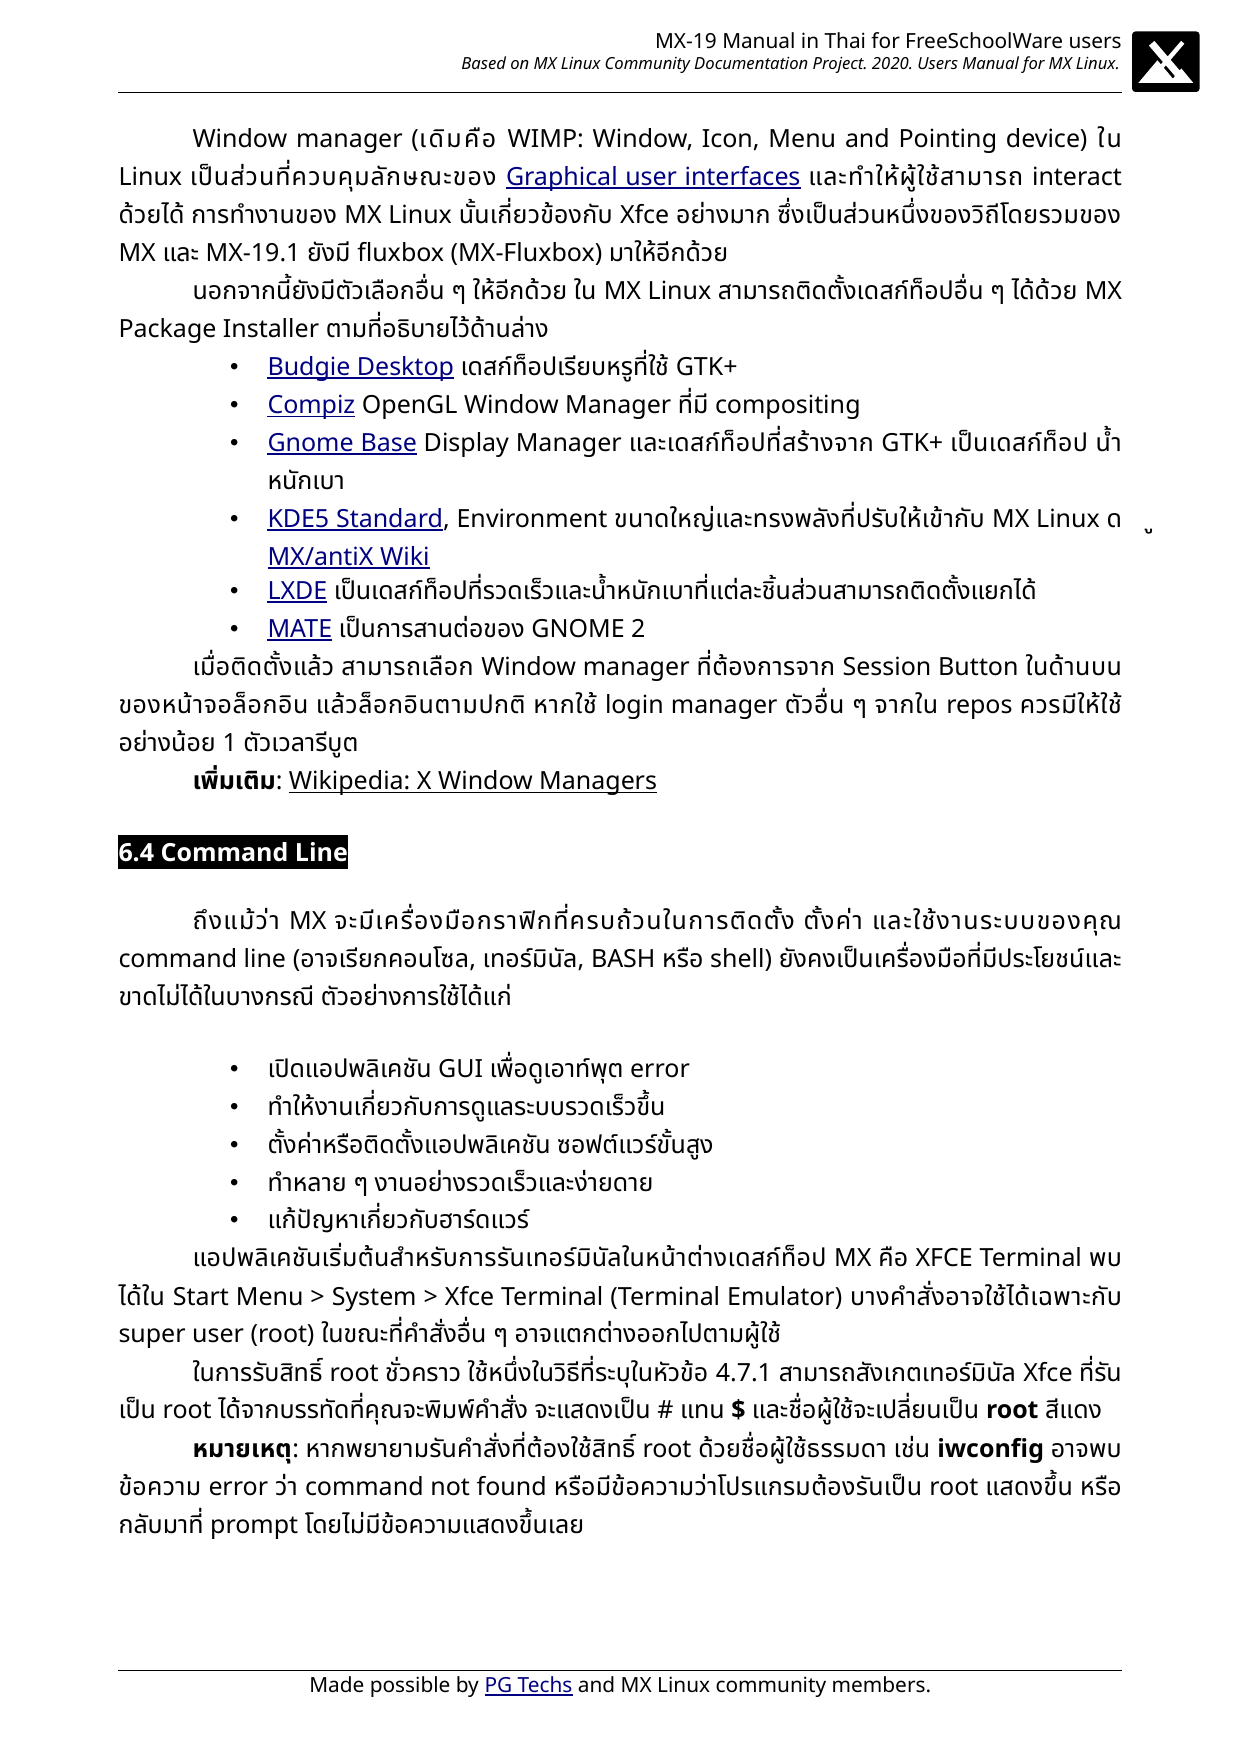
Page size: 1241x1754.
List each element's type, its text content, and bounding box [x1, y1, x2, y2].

list ตั้งค่าหรือติดตั้งแอปพลิเคชัน ซอฟต์แวร์ขั้นสูง [230, 1127, 1122, 1164]
text เพิ่มเติม: Wikipedia: X Window Managers [118, 763, 1122, 801]
list แก้ปัญหาเกี่ยวกับฮาร์ดแวร์ [230, 1202, 1122, 1240]
list MATE เป็นการสานต่อของ GNOME 2 [230, 611, 1122, 649]
text แอปพลิเคชันเริ่มต้นสำหรับการรันเทอร์มินัลในหน้าต่างเดสก์ท็อป MX คือ XFCE Terminal พบได้ใน Start Menu > System > Xfce Terminal (Terminal Emulator) บางคำสั่งอาจใช้ได้เฉพาะกับ super user (root) ในขณะที่คำสั่งอื่น ๆ อาจแตกต่างออกไปตามผู้ใช้ [118, 1240, 1122, 1354]
list เปิดแอปพลิเคชัน GUI เพื่อดูเอาท์พุต error [230, 1051, 1122, 1089]
list Compiz OpenGL Window Manager ที่มี compositing [230, 387, 1122, 425]
text ในการรับสิทธิ์ root ชั่วคราว ใช้หนึ่งในวิธีที่ระบุในหัวข้อ 4.7.1 สามารถสังเกตเทอร์มินัล Xfce ที่รันเป็น root ได้จากบรรทัดที่คุณจะพิมพ์คำสั่ง จะแสดงเป็น # แทน $ และชื่อผู้ใช้จะเปลี่ยนเป็น root สีแดง [118, 1354, 1122, 1430]
list ทำให้งานเกี่ยวกับการดูแลระบบรวดเร็วขึ้น [230, 1089, 1122, 1127]
list Gnome Base Display Manager และเดสก์ท็อปที่สร้างจาก GTK+ เป็นเดสก์ท็อป น้ำหนักเบา [230, 425, 1122, 501]
text ถึงแม้ว่า MX จะมีเครื่องมือกราฟิกที่ครบถ้วนในการติดตั้ง ตั้งค่า และใช้งานระบบของคุณ command line (อาจเรียกคอนโซล, เทอร์มินัล, BASH หรือ shell) ยังคงเป็นเครื่องมือที่มีประโยชน์และขาดไม่ได้ในบางกรณี ตัวอย่างการใช้ได้แก่ [118, 903, 1122, 1017]
text 6.4 Command Line [118, 835, 1122, 869]
text นอกจากนี้ยังมีตัวเลือกอื่น ๆ ให้อีกด้วย ใน MX Linux สามารถติดตั้งเดสก์ท็อปอื่น ๆ ได้ด้วย MX Package Installer ตามที่อธิบายไว้ด้านล่าง [118, 273, 1122, 349]
text หมายเหตุ: หากพยายามรันคำสั่งที่ต้องใช้สิทธิ์ root ด้วยชื่อผู้ใช้ธรรมดา เช่น iwconfig อาจพบข้อความ error ว่า command not found หรือมีข้อความว่าโปรแกรมต้องรันเป็น root แสดงขึ้น หรือกลับมาที่ prompt โดยไม่มีข้อความแสดงขึ้นเลย [118, 1430, 1122, 1544]
text Window manager (เดิมคือ WIMP: Window, Icon, Menu and Pointing device) ใน Linux เป็นส่วนที่ควบคุมลักษณะของ Graphical user interfaces และทำให้ผู้ใช้สามารถ interact ด้วยได้ การทำงานของ MX Linux นั้นเกี่ยวข้องกับ Xfce อย่างมาก ซึ่งเป็นส่วนหนึ่งของวิถีโดยรวมของ MX และ MX-19.1 ยังมี fluxbox (MX-Fluxbox) มาให้อีกด้วย [118, 121, 1122, 273]
list ทำหลาย ๆ งานอย่างรวดเร็วและง่ายดาย [230, 1164, 1122, 1202]
list LXDE เป็นเดสก์ท็อปที่รวดเร็วและน้ำหนักเบาที่แต่ละชิ้นส่วนสามารถติดตั้งแยกได้ [230, 573, 1122, 611]
list KDE5 Standard, Environment ขนาดใหญ่และทรงพลังที่ปรับให้เข้ากับ MX Linux ดู MX/antiX Wiki [230, 501, 1122, 573]
text เมื่อติดตั้งแล้ว สามารถเลือก Window manager ที่ต้องการจาก Session Button ในด้านบนของหน้าจอล็อกอิน แล้วล็อกอินตามปกติ หากใช้ login manager ตัวอื่น ๆ จากใน repos ควรมีให้ใช้อย่างน้อย 1 ตัวเวลารีบูต [118, 649, 1122, 763]
list Budgie Desktop เดสก์ท็อปเรียบหรูที่ใช้ GTK+ [230, 349, 1122, 387]
